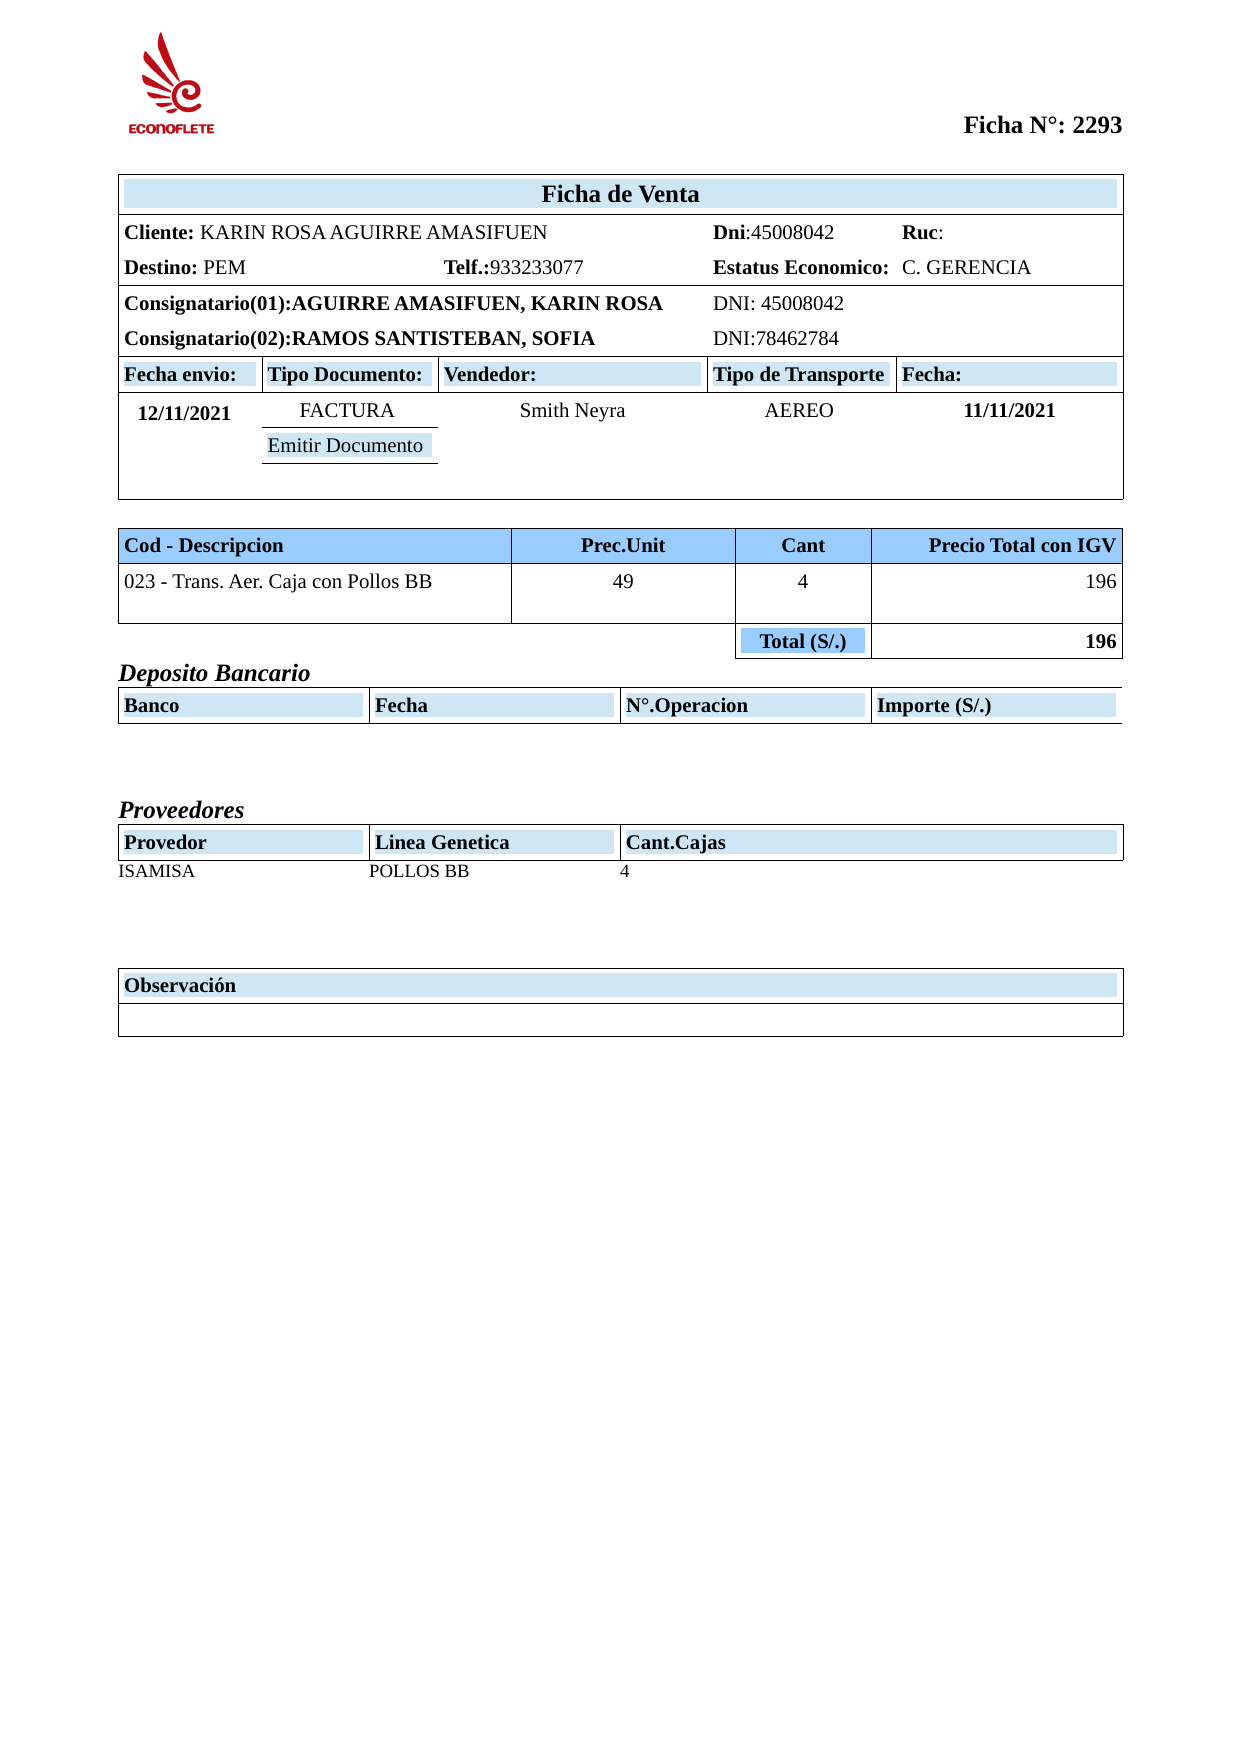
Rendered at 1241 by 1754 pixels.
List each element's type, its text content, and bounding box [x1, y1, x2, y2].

table_cell Total (S/.) [736, 624, 871, 658]
table_cell 196 [872, 564, 1122, 623]
table_cell Telf.:933233077 [438, 249, 707, 285]
table_header Observación [119, 969, 1123, 1003]
table_cell Consignatario(01):AGUIRRE AMASIFUEN, KARIN ROSA [119, 286, 707, 321]
table_cell Destino: PEM [119, 249, 438, 285]
table_cell Fecha envio: [119, 357, 262, 392]
table_cell [262, 464, 438, 498]
table_cell Cliente: KARIN ROSA AGUIRRE AMASIFUEN [119, 215, 707, 249]
table_cell [369, 946, 620, 967]
text Deposito Bancario [118, 658, 1122, 687]
table_cell Tipo Documento: [263, 357, 438, 392]
table_cell [620, 881, 1123, 903]
table_header Linea Genetica [370, 825, 620, 859]
table_cell 4 [736, 564, 871, 623]
table_cell AEREO [707, 393, 896, 498]
table_cell [620, 724, 871, 747]
table_header Precio Total con IGV [872, 529, 1122, 563]
table_header N°.Operacion [621, 688, 871, 723]
picture [118, 31, 225, 134]
table_header Cant [736, 529, 871, 563]
table_cell [620, 946, 1123, 967]
table_cell [369, 924, 620, 946]
table_cell 11/11/2021 [896, 393, 1123, 498]
table_header Ficha de Venta [119, 175, 1123, 214]
table_cell ISAMISA [118, 861, 369, 881]
table_header Cod - Descripcion [119, 529, 511, 563]
table_cell Ruc: [896, 215, 1123, 249]
table_header Cant.Cajas [621, 825, 1123, 859]
table_cell [620, 924, 1123, 946]
table_cell Estatus Economico: [707, 249, 896, 285]
table_cell [871, 724, 1122, 747]
table_cell [118, 924, 369, 946]
table_cell [369, 903, 620, 924]
table_cell [118, 624, 511, 658]
table_header Importe (S/.) [872, 688, 1122, 723]
table_cell [871, 747, 1122, 771]
table_cell [118, 771, 369, 795]
table_cell C. GERENCIA [896, 249, 1123, 285]
table_cell [118, 946, 369, 967]
table_cell POLLOS BB [369, 861, 620, 881]
table_header Prec.Unit [512, 529, 735, 563]
table_cell [871, 771, 1122, 795]
table_cell Emitir Documento [262, 428, 438, 463]
table_cell [369, 881, 620, 903]
table_cell Consignatario(02):RAMOS SANTISTEBAN, SOFIA [119, 321, 707, 356]
table_cell DNI: 45008042 [707, 286, 1123, 321]
table_cell [118, 747, 369, 771]
table_cell [620, 747, 871, 771]
table_cell [511, 624, 735, 658]
table_cell [620, 903, 1123, 924]
table_cell Smith Neyra [438, 393, 707, 498]
table_cell 12/11/2021 [119, 393, 262, 498]
table_cell [369, 771, 620, 795]
table_cell [118, 881, 369, 903]
table_cell Vendedor: [439, 357, 707, 392]
table_cell 196 [872, 624, 1122, 658]
table_header Provedor [119, 825, 369, 859]
table_cell Fecha: [897, 357, 1123, 392]
table_cell 49 [512, 564, 735, 623]
table_cell [118, 903, 369, 924]
table_cell Tipo de Transporte [708, 357, 896, 392]
table_cell [118, 724, 369, 747]
table_cell [369, 724, 620, 747]
table_cell DNI:78462784 [707, 321, 1123, 356]
table_header Fecha [370, 688, 620, 723]
table_cell [620, 771, 871, 795]
table_header Banco [119, 688, 369, 723]
table_cell FACTURA [262, 393, 438, 427]
table_cell 023 - Trans. Aer. Caja con Pollos BB [119, 564, 511, 623]
text Proveedores [118, 795, 1122, 824]
table_cell [119, 1004, 1123, 1036]
table_cell [369, 747, 620, 771]
table_cell Dni:45008042 [707, 215, 896, 249]
table_cell 4 [620, 861, 1123, 881]
